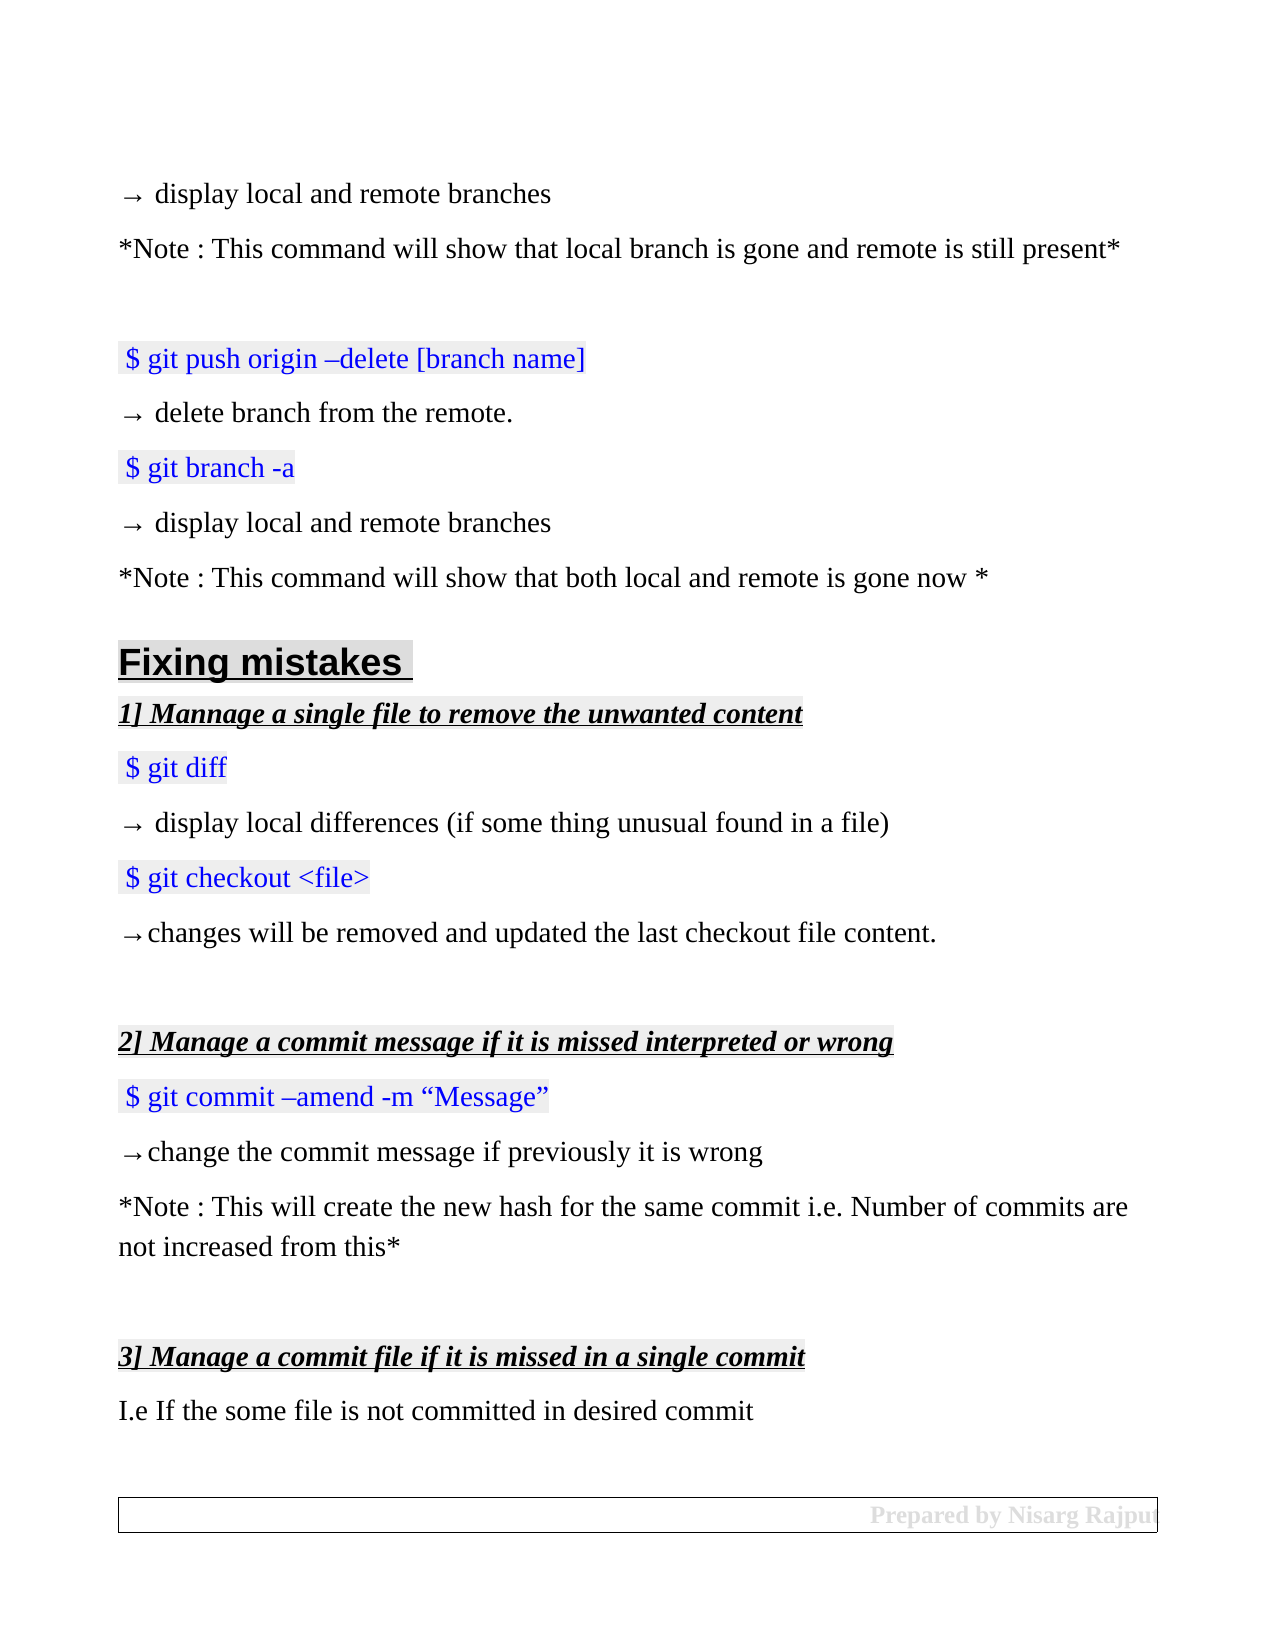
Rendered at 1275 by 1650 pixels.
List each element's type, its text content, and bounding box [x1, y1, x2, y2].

text $ git commit –amend -m “Message” [118, 1079, 1157, 1113]
text $ git diff [118, 751, 1157, 784]
text → display local and remote branches [118, 176, 1157, 210]
text → display local differences (if some thing unusual found in a file) [118, 805, 1157, 839]
text *Note : This command will show that local branch is gone and remote is still present* [118, 231, 1157, 265]
text →change the commit message if previously it is wrong [118, 1134, 1157, 1168]
text → display local and remote branches [118, 505, 1157, 539]
text → delete branch from the remote. [118, 396, 1157, 429]
text 3] Manage a commit file if it is missed in a single commit [118, 1339, 1157, 1372]
text I.e If the some file is not committed in desired commit [118, 1393, 1157, 1427]
text *Note : This will create the new hash for the same commit i.e. Number of commits are not increased from this* [118, 1189, 1157, 1263]
text *Note : This command will show that both local and remote is gone now * [118, 560, 1157, 593]
text 2] Manage a commit message if it is missed interpreted or wrong [118, 1024, 1157, 1058]
text $ git checkout <file> [118, 860, 1157, 894]
text $ git branch -a [118, 450, 1157, 484]
subtitle Fixing mistakes [118, 640, 1157, 683]
text 1] Mannage a single file to remove the unwanted content [118, 696, 1157, 729]
text →changes will be removed and updated the last checkout file content. [118, 915, 1157, 948]
text $ git push origin –delete [branch name] [118, 341, 1157, 374]
